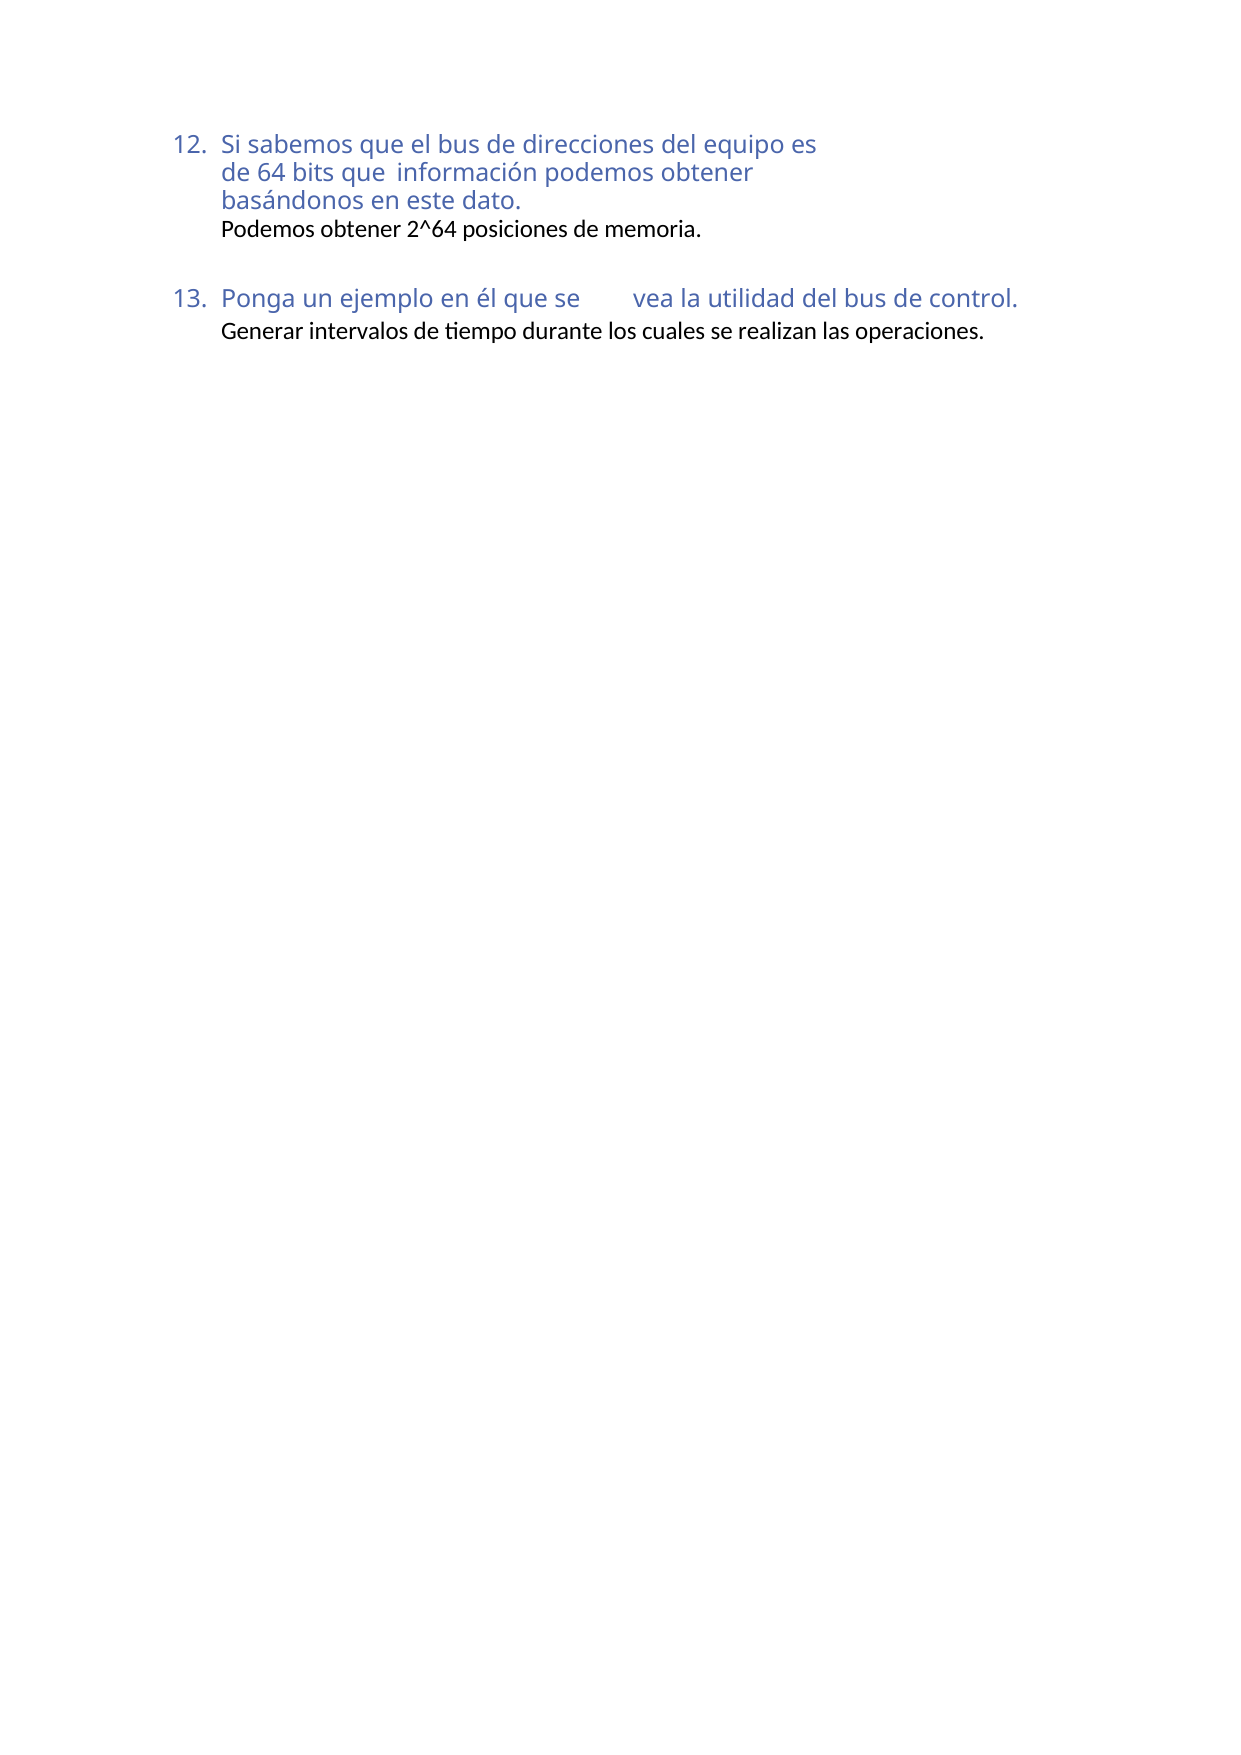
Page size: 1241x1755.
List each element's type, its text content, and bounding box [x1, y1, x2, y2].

list Generar intervalos de tiempo durante los cuales se realizan las operaciones. [172, 315, 1099, 346]
list Ponga un ejemplo en él que se vea la utilidad del bus de control. [172, 281, 1099, 315]
list Podemos obtener 2^64 posiciones de memoria. [172, 215, 839, 243]
list Si sabemos que el bus de direcciones del equipo es de 64 bits que información podemos obtener basándonos en este dato. [172, 131, 839, 215]
